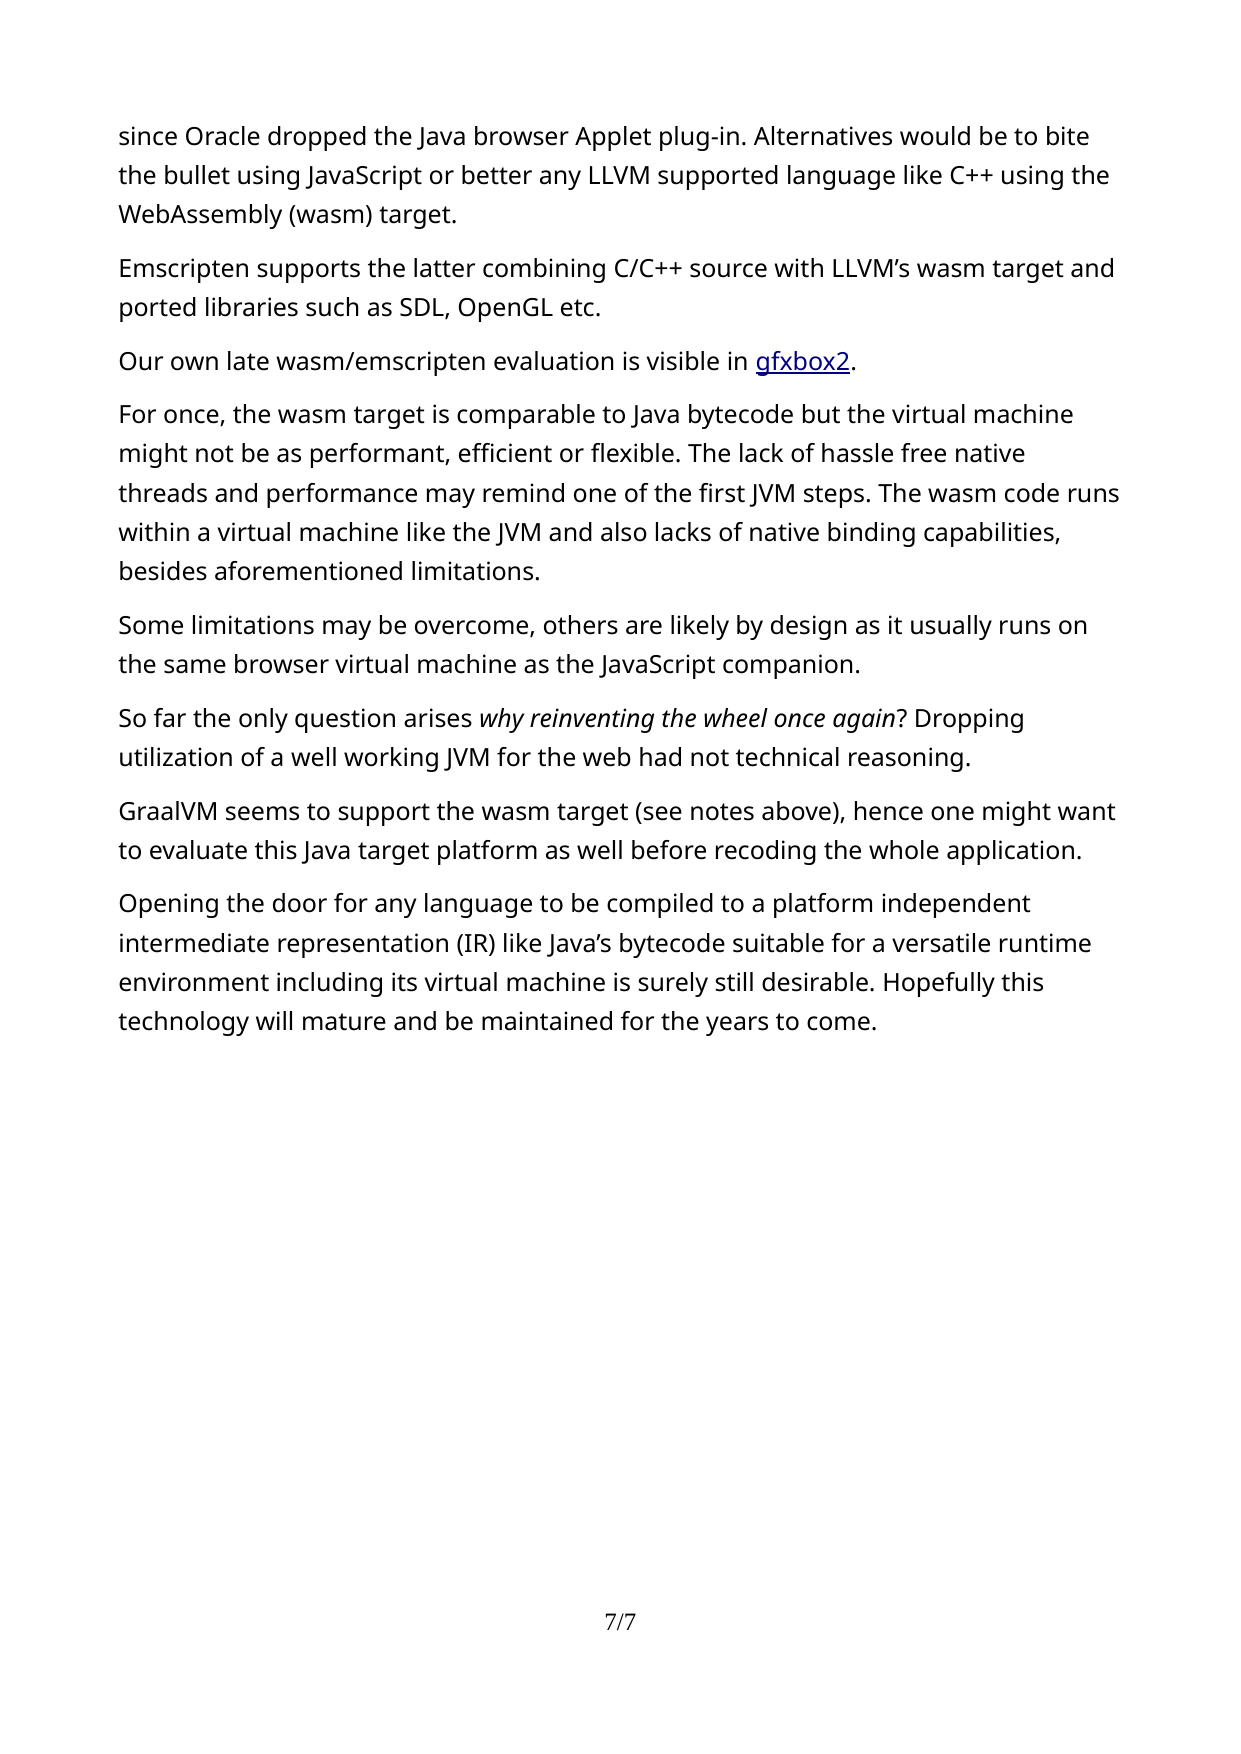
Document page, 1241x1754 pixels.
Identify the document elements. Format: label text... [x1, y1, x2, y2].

text Emscripten supports the latter combining C/C++ source with LLVM’s wasm target and ported libraries such as SDL, OpenGL etc. [118, 250, 1122, 323]
text Some limitations may be overcome, others are likely by design as it usually runs on the same browser virtual machine as the JavaScript companion. [118, 607, 1122, 681]
text So far the only question arises why reinventing the wheel once again? Dropping utilization of a well working JVM for the web had not technical reasoning. [118, 700, 1122, 773]
text For once, the wasm target is comparable to Java bytecode but the virtual machine might not be as performant, efficient or flexible. The lack of hassle free native threads and performance may remind one of the first JVM steps. The wasm code runs within a virtual machine like the JVM and also lacks of native binding capabilities, besides aforementioned limitations. [118, 397, 1122, 588]
text Our own late wasm/emscripten evaluation is visible in gfxbox2. [118, 343, 1122, 377]
text Opening the door for any language to be compiled to a platform independent intermediate representation (IR) like Java’s bytecode suitable for a versatile runtime environment including its virtual machine is surely still desirable. Hopefully this technology will mature and be maintained for the years to come. [118, 886, 1122, 1038]
text GraalVM seems to support the wasm target (see notes above), hence one might want to evaluate this Java target platform as well before recoding the whole application. [118, 793, 1122, 866]
text since Oracle dropped the Java browser Applet plug-in. Alternatives would be to bite the bullet using JavaScript or better any LLVM supported language like C++ using the WebAssembly (wasm) target. [118, 118, 1122, 231]
